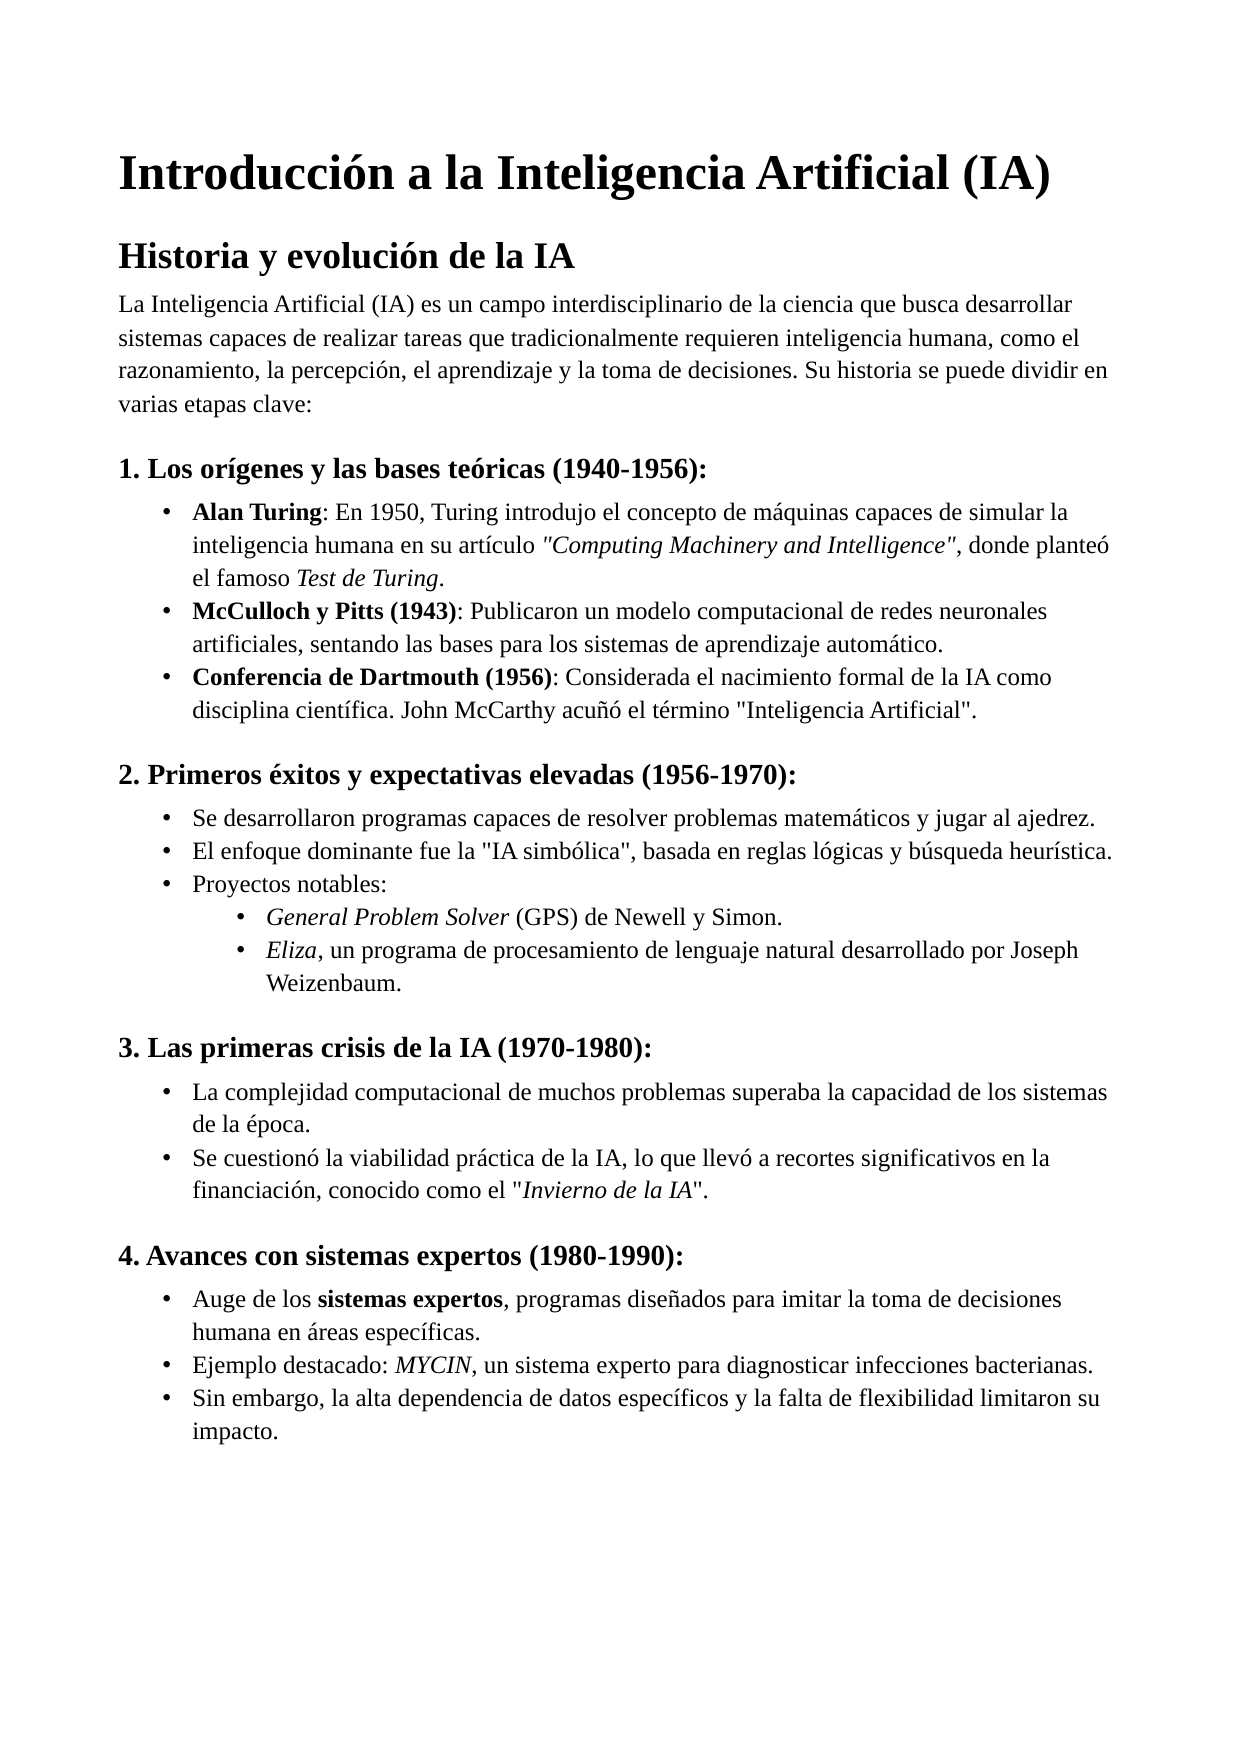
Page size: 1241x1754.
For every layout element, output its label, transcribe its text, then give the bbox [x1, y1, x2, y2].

list Auge de los sistemas expertos, programas diseñados para imitar la toma de decisiones humana en áreas específicas. [162, 1284, 1122, 1346]
text La Inteligencia Artificial (IA) es un campo interdisciplinario de la ciencia que busca desarrollar sistemas capaces de realizar tareas que tradicionalmente requieren inteligencia humana, como el razonamiento, la percepción, el aprendizaje y la toma de decisiones. Su historia se puede dividir en varias etapas clave: [118, 289, 1122, 417]
list Ejemplo destacado: MYCIN, un sistema experto para diagnosticar infecciones bacterianas. [162, 1350, 1122, 1379]
list La complejidad computacional de muchos problemas superaba la capacidad de los sistemas de la época. [162, 1077, 1122, 1138]
subtitle 3. Las primeras crisis de la IA (1970-1980): [118, 1031, 1122, 1064]
list McCulloch y Pitts (1943): Publicaron un modelo computacional de redes neuronales artificiales, sentando las bases para los sistemas de aprendizaje automático. [162, 596, 1122, 658]
list Se cuestionó la viabilidad práctica de la IA, lo que llevó a recortes significativos en la financiación, conocido como el "Invierno de la IA". [162, 1143, 1122, 1204]
list Proyectos notables: [162, 869, 1122, 898]
list El enfoque dominante fue la "IA simbólica", basada en reglas lógicas y búsqueda heurística. [162, 836, 1122, 865]
subtitle Historia y evolución de la IA [118, 234, 1122, 277]
subtitle 4. Avances con sistemas expertos (1980-1990): [118, 1238, 1122, 1271]
subtitle 1. Los orígenes y las bases teóricas (1940-1956): [118, 451, 1122, 484]
list General Problem Solver (GPS) de Newell y Simon. [236, 902, 1122, 931]
subtitle 2. Primeros éxitos y expectativas elevadas (1956-1970): [118, 757, 1122, 791]
list Se desarrollaron programas capaces de resolver problemas matemáticos y jugar al ajedrez. [162, 803, 1122, 832]
list Sin embargo, la alta dependencia de datos específicos y la falta de flexibilidad limitaron su impacto. [162, 1383, 1122, 1445]
subtitle Introducción a la Inteligencia Artificial (IA) [118, 143, 1122, 201]
list Eliza, un programa de procesamiento de lenguaje natural desarrollado por Joseph Weizenbaum. [236, 935, 1122, 997]
list Alan Turing: En 1950, Turing introdujo el concepto de máquinas capaces de simular la inteligencia humana en su artículo "Computing Machinery and Intelligence", donde planteó el famoso Test de Turing. [162, 497, 1122, 592]
list Conferencia de Dartmouth (1956): Considerada el nacimiento formal de la IA como disciplina científica. John McCarthy acuñó el término "Inteligencia Artificial". [162, 662, 1122, 724]
